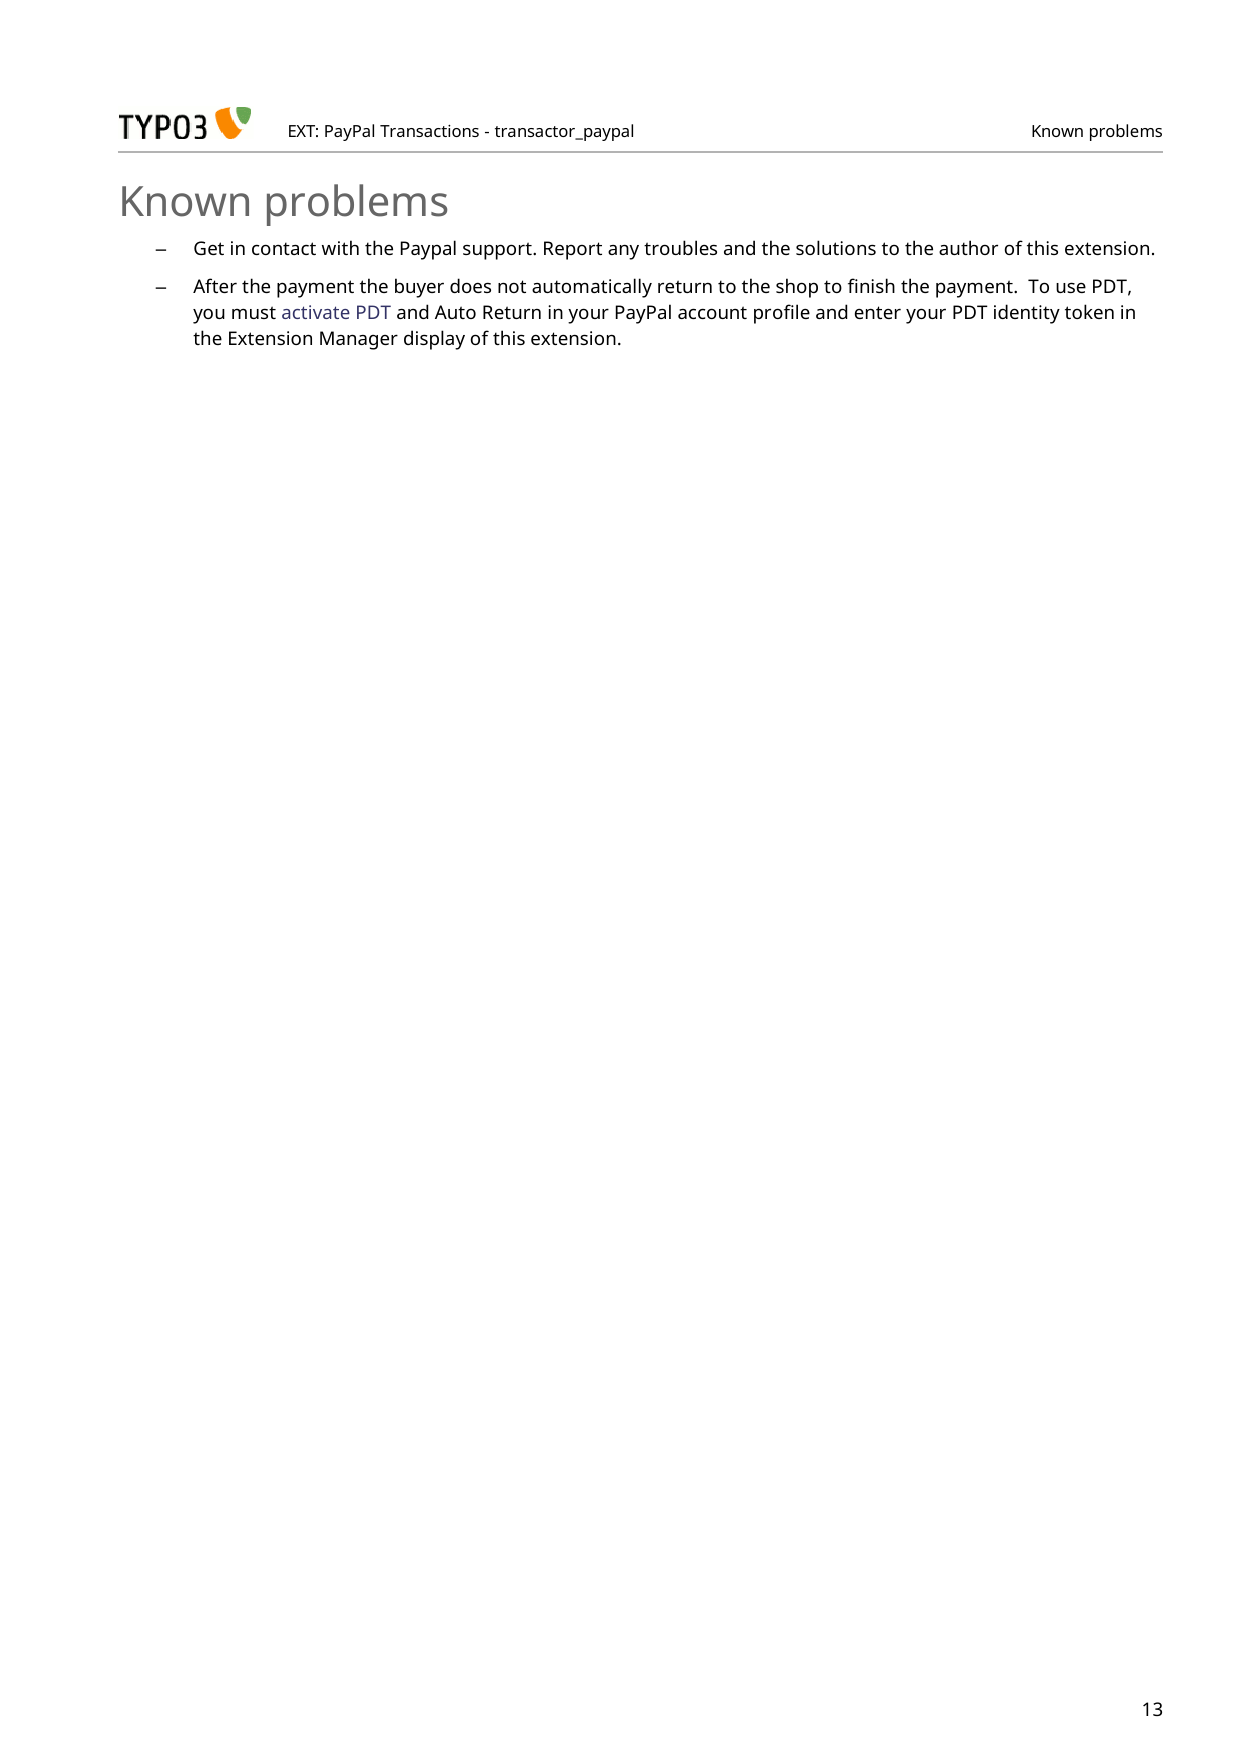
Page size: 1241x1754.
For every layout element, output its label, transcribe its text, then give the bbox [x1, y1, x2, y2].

subtitle Known problems [118, 172, 1163, 228]
list Get in contact with the Paypal support. Report any troubles and the solutions to the author of this extension. [156, 234, 1163, 260]
picture [118, 106, 254, 139]
list After the payment the buyer does not automatically return to the shop to finish the payment. To use PDT, you must activate PDT and Auto Return in your PayPal account profile and enter your PDT identity token in the Extension Manager display of this extension. [156, 273, 1163, 351]
